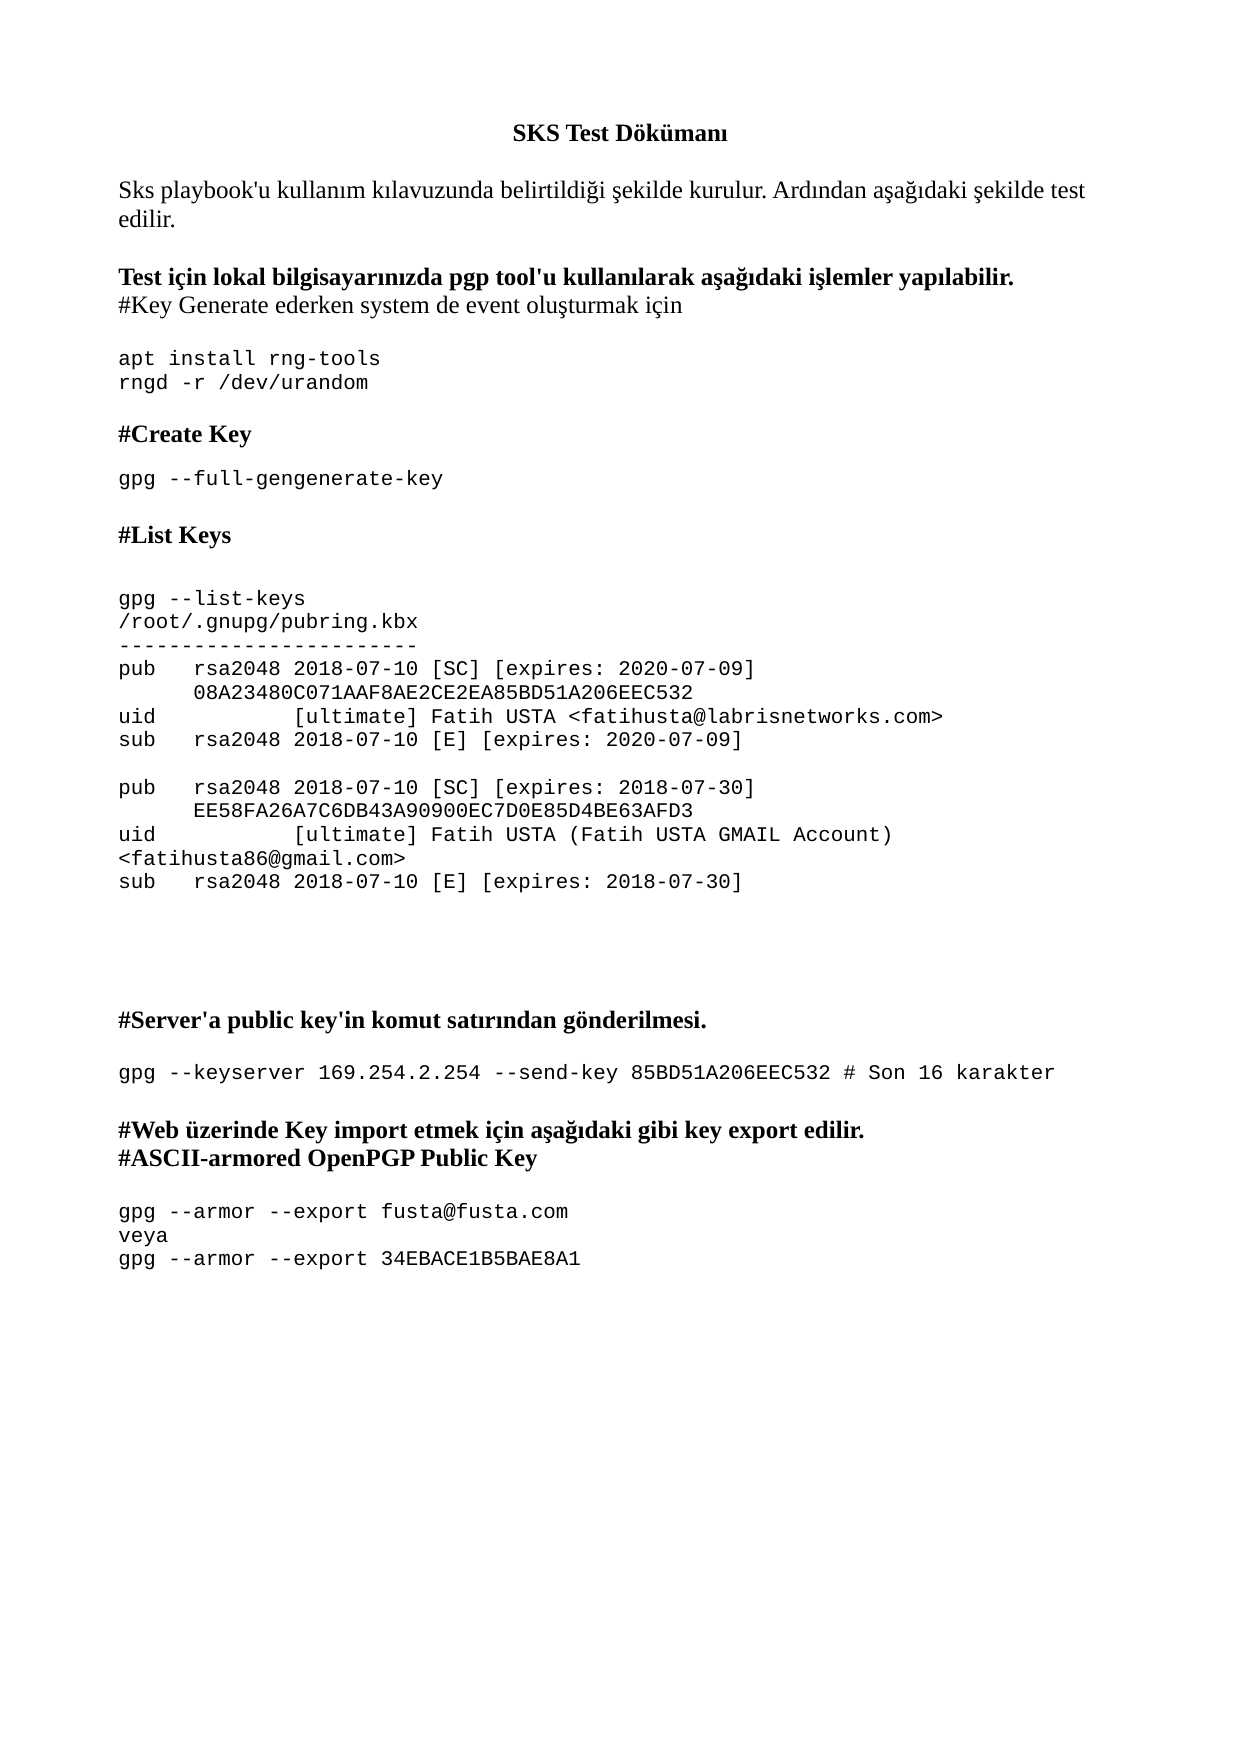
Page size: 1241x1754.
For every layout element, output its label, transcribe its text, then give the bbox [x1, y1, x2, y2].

text pub rsa2048 2018-07-10 [SC] [expires: 2020-07-09] [118, 658, 1122, 682]
text sub rsa2048 2018-07-10 [E] [expires: 2018-07-30] [118, 871, 1122, 895]
text Sks playbook'u kullanım kılavuzunda belirtildiği şekilde kurulur. Ardından aşağıdaki şekilde test edilir. [118, 176, 1122, 233]
text rngd -r /dev/urandom [118, 372, 1122, 395]
text #List Keys [118, 492, 1122, 549]
text gpg --armor --export 34EBACE1B5BAE8A1 [118, 1248, 1122, 1272]
text pub rsa2048 2018-07-10 [SC] [expires: 2018-07-30] [118, 777, 1122, 800]
text uid [ultimate] Fatih USTA <fatihusta@labrisnetworks.com> [118, 706, 1122, 729]
text uid [ultimate] Fatih USTA (Fatih USTA GMAIL Account) <fatihusta86@gmail.com> [118, 824, 1122, 871]
text #Create Key [118, 419, 1122, 448]
text EE58FA26A7C6DB43A90900EC7D0E85D4BE63AFD3 [118, 800, 1122, 824]
text gpg --list-keys [118, 587, 1122, 611]
text sub rsa2048 2018-07-10 [E] [expires: 2020-07-09] [118, 729, 1122, 753]
text gpg --armor --export fusta@fusta.com [118, 1201, 1122, 1224]
text ------------------------ [118, 635, 1122, 658]
text gpg --full-gengenerate-key [118, 468, 1122, 492]
text #Web üzerinde Key import etmek için aşağıdaki gibi key export edilir. #ASCII-armored OpenPGP Public Key [118, 1086, 1122, 1172]
text gpg --keyserver 169.254.2.254 --send-key 85BD51A206EEC532 # Son 16 karakter [118, 1062, 1122, 1086]
text /root/.gnupg/pubring.kbx [118, 611, 1122, 635]
text #Server'a public key'in komut satırından gönderilmesi. [118, 1005, 1122, 1033]
text SKS Test Dökümanı [118, 118, 1122, 147]
text apt install rng-tools [118, 348, 1122, 372]
text Test için lokal bilgisayarınızda pgp tool'u kullanılarak aşağıdaki işlemler yapılabilir. #Key Generate ederken system de event oluşturmak için [118, 262, 1122, 319]
text veya [118, 1224, 1122, 1248]
text 08A23480C071AAF8AE2CE2EA85BD51A206EEC532 [118, 682, 1122, 706]
